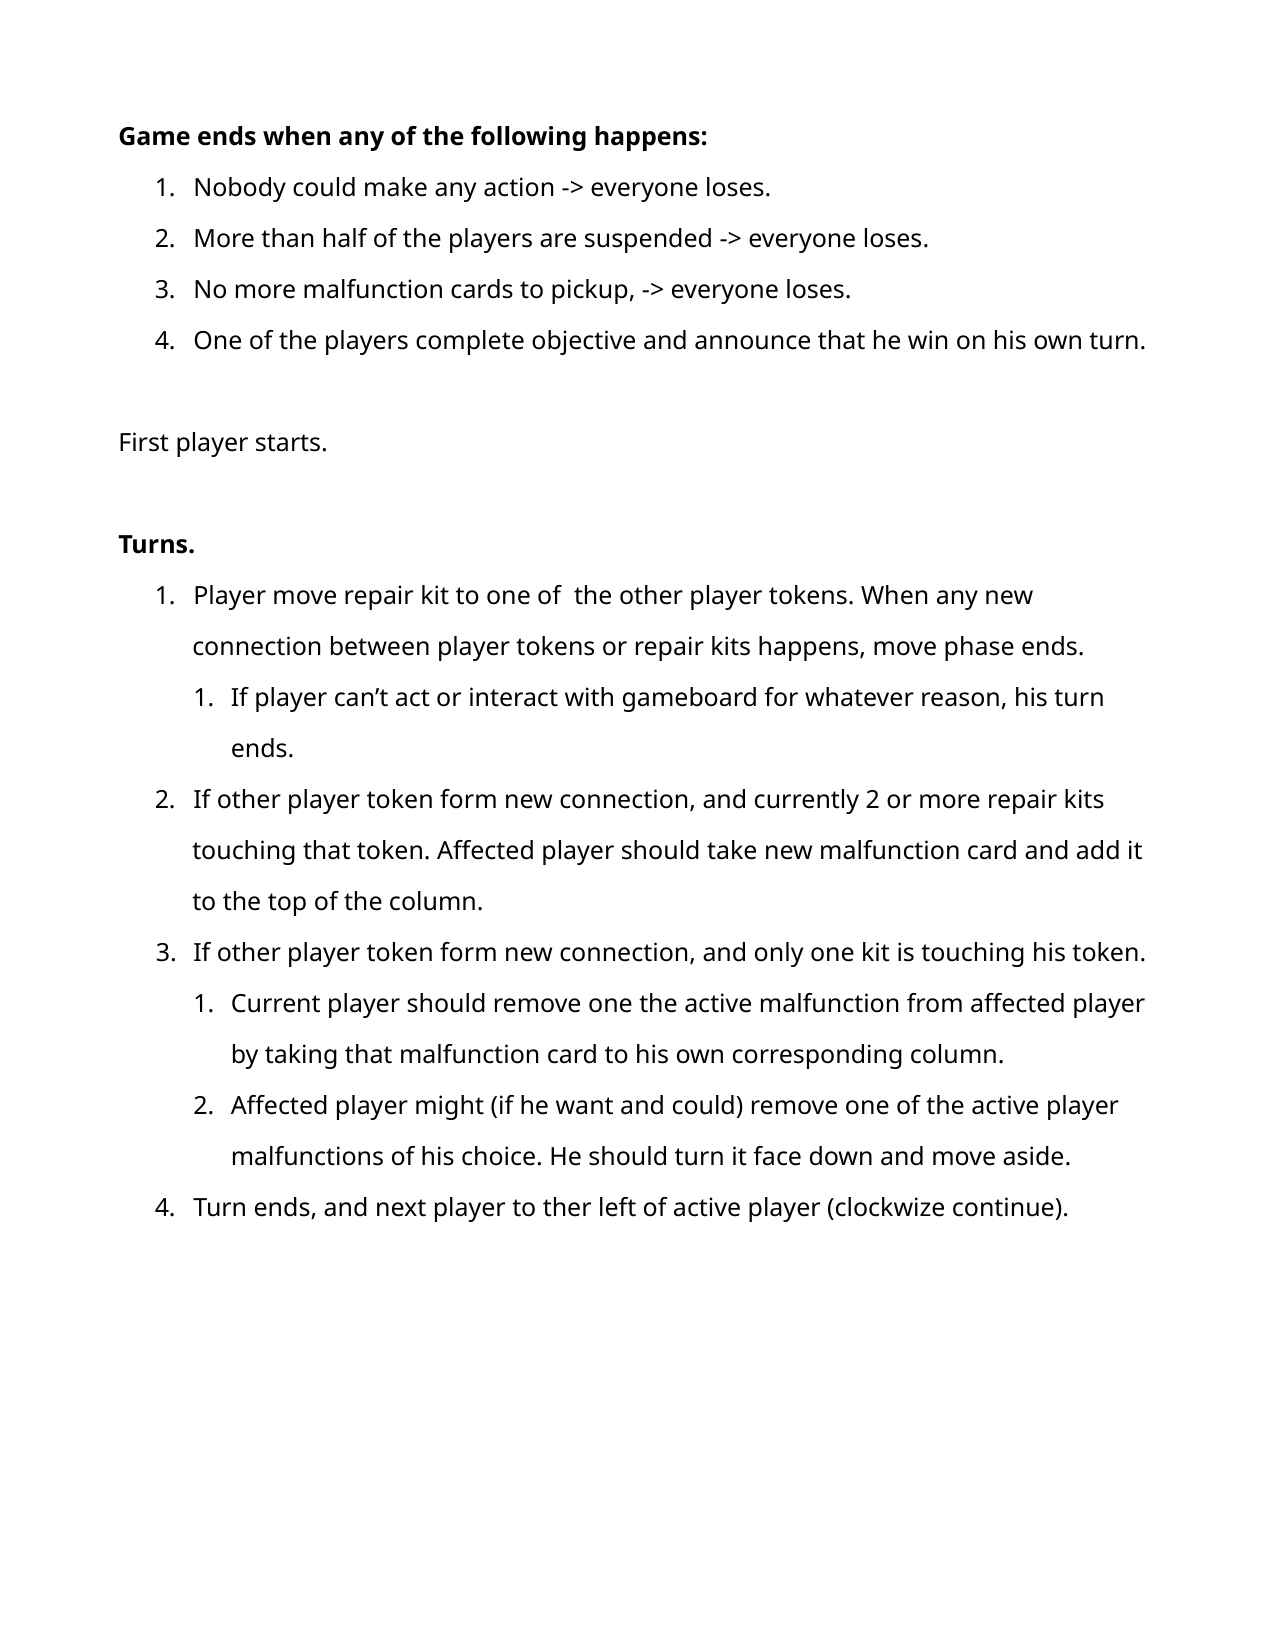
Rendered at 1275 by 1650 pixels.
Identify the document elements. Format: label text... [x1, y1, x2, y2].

list Current player should remove one the active malfunction from affected player by taking that malfunction card to his own corresponding column. [193, 986, 1157, 1071]
list If other player token form new connection, and currently 2 or more repair kits touching that token. Affected player should take new malfunction card and add it to the top of the column. [154, 782, 1157, 918]
text Game ends when any of the following happens: [118, 118, 1157, 152]
list No more malfunction cards to pickup, -> everyone loses. [154, 271, 1157, 305]
text First player starts. [118, 424, 1157, 458]
list Affected player might (if he want and could) remove one of the active player malfunctions of his choice. He should turn it face down and move aside. [193, 1088, 1157, 1173]
list Player move repair kit to one of the other player tokens. When any new connection between player tokens or repair kits happens, move phase ends. [154, 577, 1157, 663]
list Nobody could make any action -> everyone loses. [154, 169, 1157, 203]
list Turn ends, and next player to ther left of active player (clockwize continue). [154, 1190, 1157, 1224]
list More than half of the players are suspended -> everyone loses. [154, 220, 1157, 254]
list If other player token form new connection, and only one kit is touching his token. [156, 935, 1157, 969]
text Turns. [118, 526, 1157, 561]
list One of the players complete objective and announce that he win on his own turn. [154, 322, 1157, 356]
list If player can’t act or interact with gameboard for whatever reason, his turn ends. [193, 679, 1157, 765]
